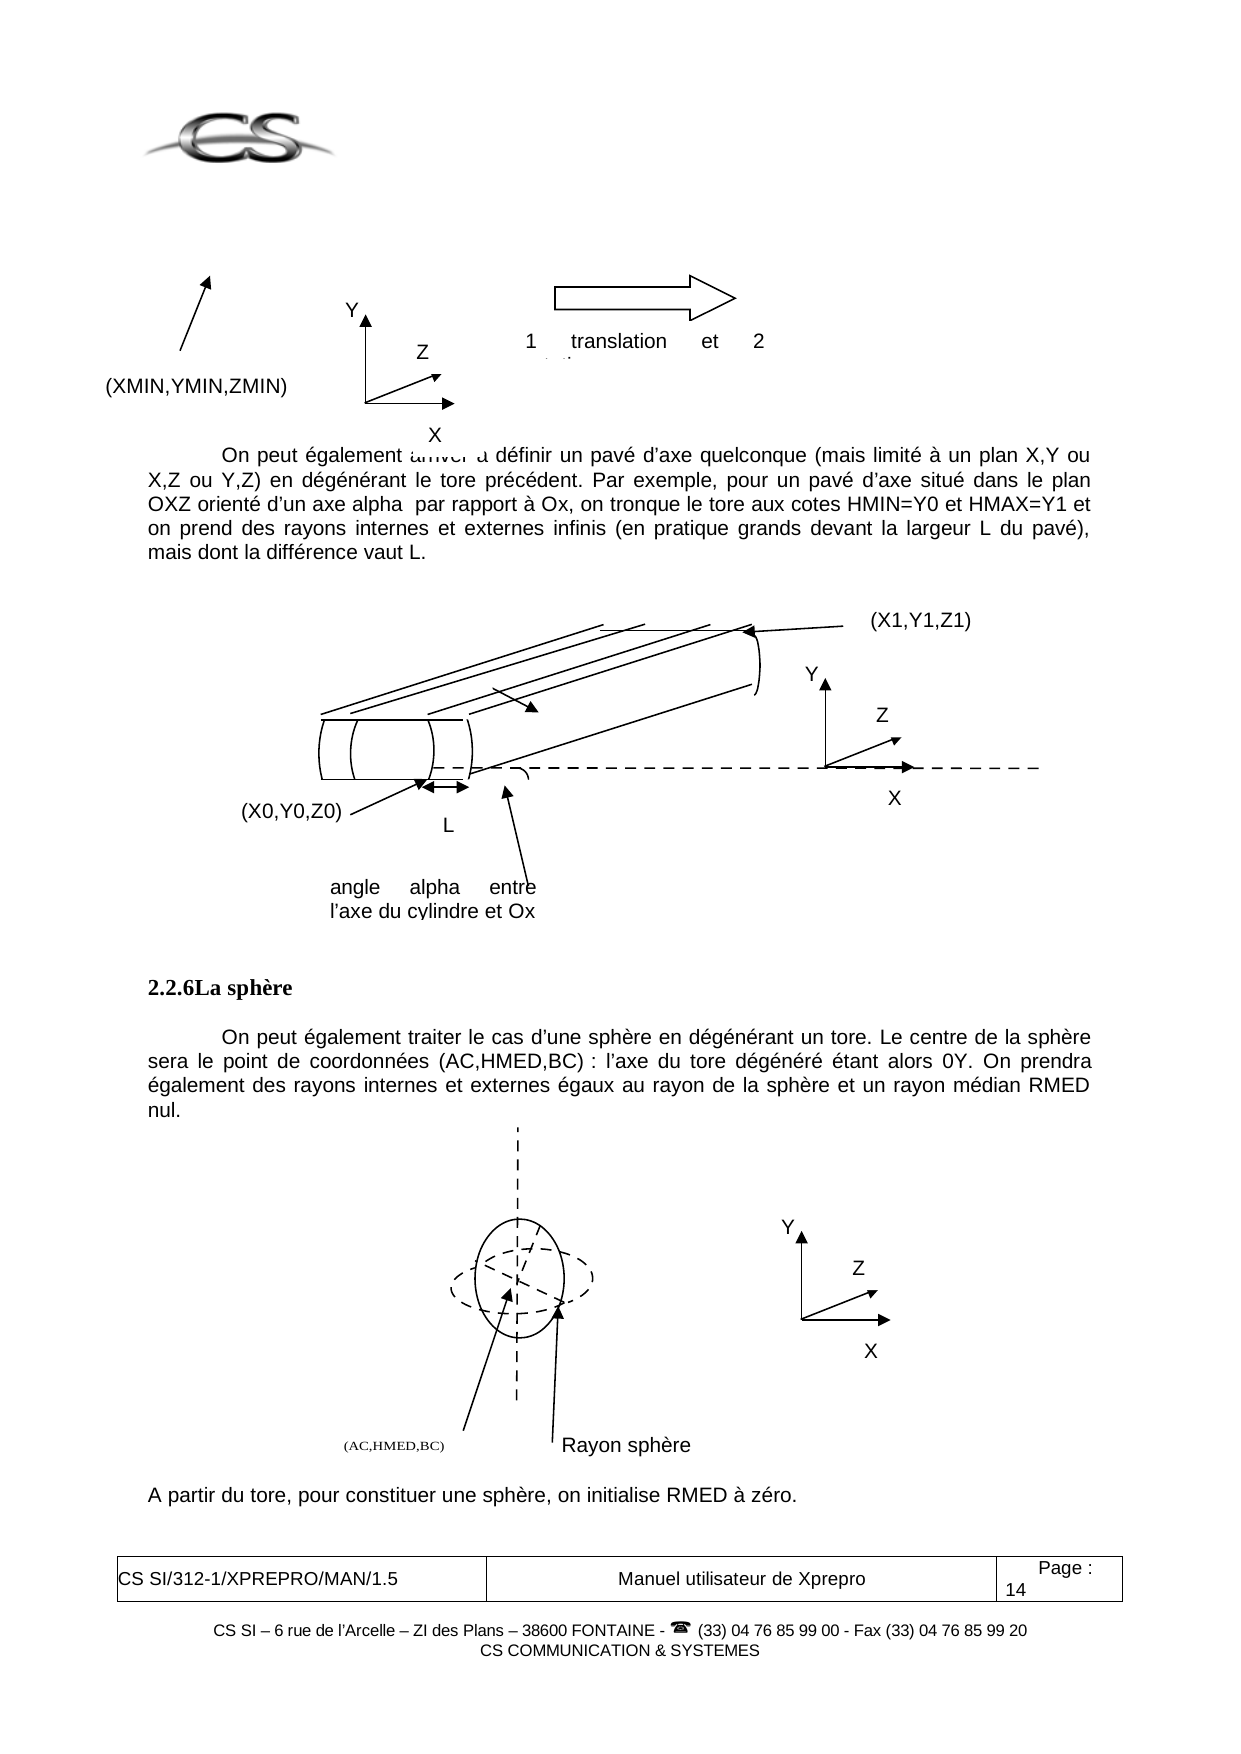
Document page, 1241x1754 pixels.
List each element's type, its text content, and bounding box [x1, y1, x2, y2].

text Rayon sphère [561, 1433, 768, 1457]
picture [133, 106, 350, 172]
text 1 translation et 2 rotations [525, 329, 764, 359]
text (X0,Y0,Z0) [241, 799, 448, 823]
text Remarque: [327, 395, 1092, 419]
text angle alpha entre l’axe du cylindre et Ox [330, 875, 537, 919]
text On peut également traiter le cas d’une sphère en dégénérant un tore. Le centre de la sphère sera le point de coordonnées (AC,HMED,BC) : l’axe du tore dégénéré étant alors 0Y. On prendra également des rayons internes et externes égaux au rayon de la sphère et un rayon médian RMED nul. [148, 1025, 1092, 1122]
text L [443, 813, 506, 837]
subtitle La sphère [148, 974, 1092, 1000]
text (X1,Y1,Z1) [870, 608, 1077, 632]
text A partir du tore, pour constituer une sphère, on initialise RMED à zéro. [148, 1482, 1092, 1507]
text On peut également arriver à définir un pavé d’axe quelconque (mais limité à un plan X,Y ou X,Z ou Y,Z) en dégénérant le tore précédent. Par exemple, pour un pavé d’axe situé dans le plan OXZ orienté d’un axe alpha par rapport à Ox, on tronque le tore aux cotes HMIN=Y0 et HMAX=Y1 et on prend des rayons internes et externes infinis (en pratique grands devant la largeur L du pavé), mais dont la différence vaut L. [148, 443, 1092, 564]
text (XMIN,YMIN,ZMIN) [105, 374, 312, 398]
